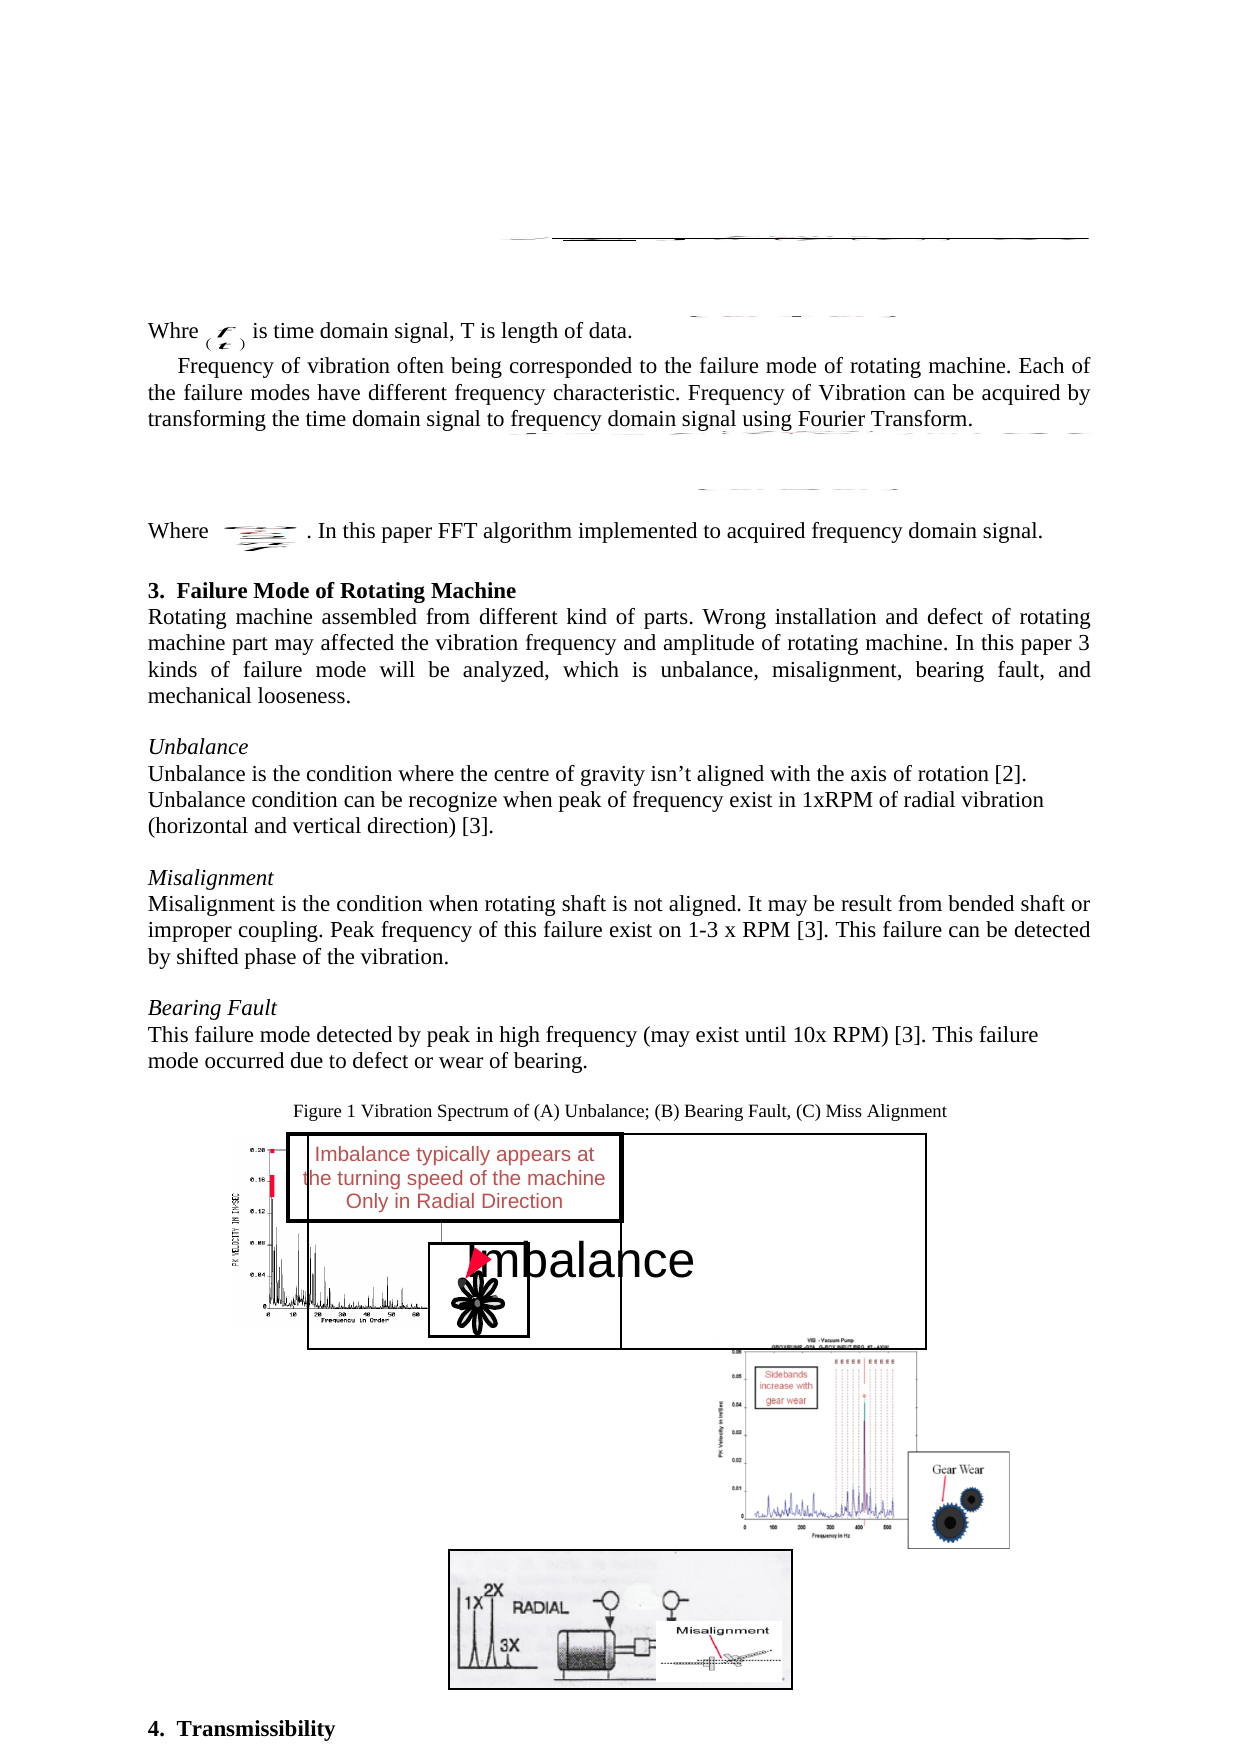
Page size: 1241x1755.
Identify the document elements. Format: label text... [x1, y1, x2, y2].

text Rotating machine assembled from different kind of parts. Wrong installation and defect of rotating machine part may affected the vibration frequency and amplitude of rotating machine. In this paper 3 kinds of failure mode will be analyzed, which is unbalance, misalignment, bearing fault, and mechanical looseness. [148, 603, 1093, 708]
text Figure 1 Vibration Spectrum of (A) Unbalance; (B) Bearing Fault, (C) Miss Alignment [148, 1100, 1093, 1121]
subtitle Unbalance [148, 733, 1093, 760]
subtitle Misalignment [148, 864, 1093, 890]
subtitle Bearing Fault [148, 994, 1093, 1021]
text Unbalance is the condition where the centre of gravity isn’t aligned with the axis of rotation [2]. Unbalance condition can be recognize when peak of frequency exist in 1xRPM of radial vibration (horizontal and vertical direction) [3]. [148, 760, 1093, 839]
text Misalignment is the condition when rotating shaft is not aligned. It may be result from bended shaft or improper coupling. Peak frequency of this failure exist on 1-3 x RPM [3]. This failure can be detected by shifted phase of the vibration. [148, 890, 1093, 969]
text Whre is time domain signal, T is length of data. [148, 317, 1093, 352]
text Frequency of vibration often being corresponded to the failure mode of rotating machine. Each of the failure modes have different frequency characteristic. Frequency of Vibration can be acquired by transforming the time domain signal to frequency domain signal using Fourier Transform. [148, 352, 1093, 431]
list Transmissibility [148, 1715, 1093, 1741]
text This failure mode detected by peak in high frequency (may exist until 10x RPM) [3]. This failure mode occurred due to defect or wear of bearing. [148, 1021, 1093, 1073]
list Failure Mode of Rotating Machine [148, 577, 1093, 603]
text Where . In this paper FFT algorithm implemented to acquired frequency domain signal. [148, 517, 1093, 552]
